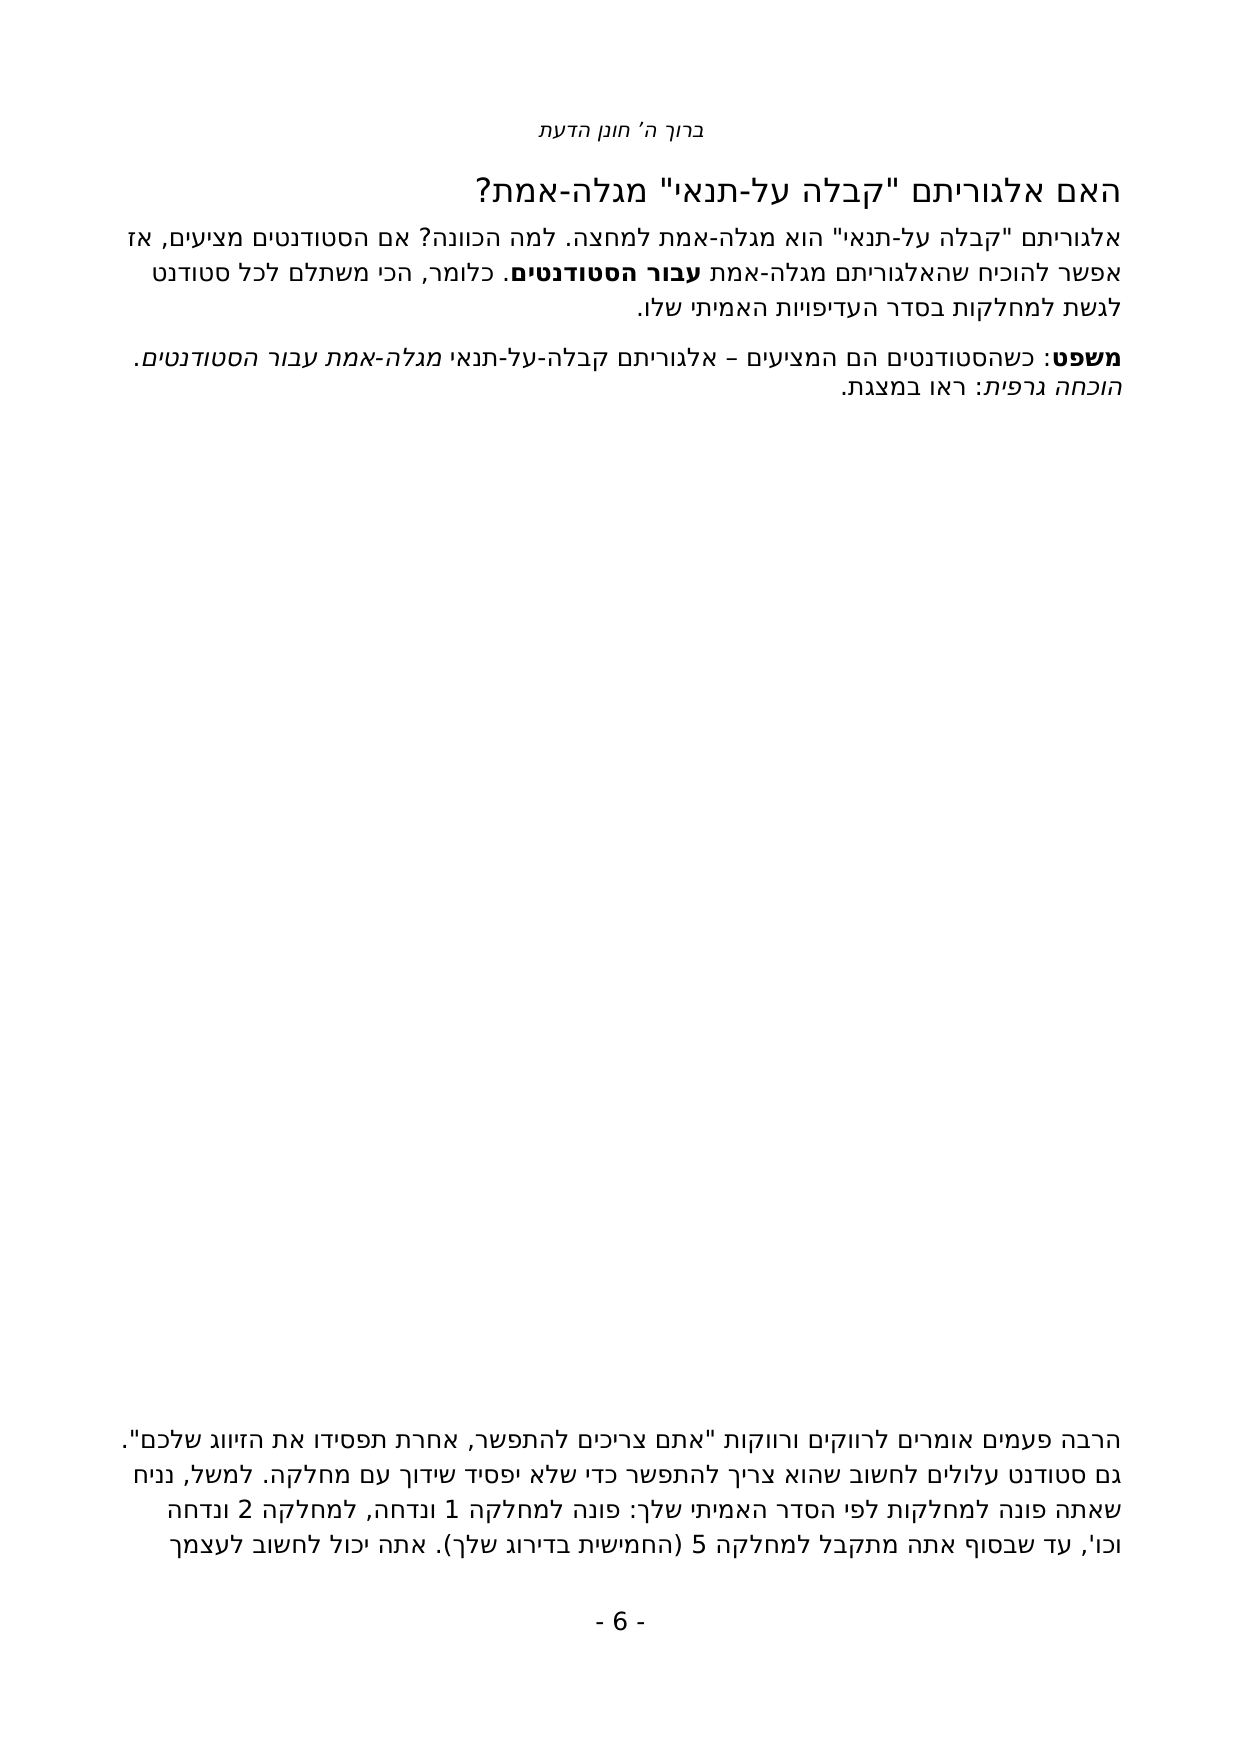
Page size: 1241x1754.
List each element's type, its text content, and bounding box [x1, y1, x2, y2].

list ס0 הגיע למחלקה שא(ס0). [118, 1163, 1047, 1192]
text משפט: כשהסטודנטים הם המציעים – אלגוריתם קבלה-על-תנאי מגלה-אמת עבור הסטודנטים. [118, 343, 1122, 372]
text משפט שקול: יהי שידוך-א (שא) שידוך כלשהו שהוא יציב על-פי פרופיל-העדפות נתון פא. [118, 521, 1122, 550]
list מקרה א: ס2 לא שווה ל-ס0. כיוון שההבדל היחיד בין הפרופילים הוא בהעדפות של ס0, נובע מהמשפט הקודם ש-ס2 רוצה את שא(ס2) יותר מאת שא(ס1), גם בפרופיל פב. כיוון שבמצב ב הסטודנטים יורדים מהחלקה הטובה לגרועה, נובע מכך ש-ס2 נדחה מ-שא(ס2) לפני שהספיק להגיע ל-שא(ס1). אבל זו סתירה להנחתנו ש-ס1 היה הראשון שנדחה. [118, 842, 1084, 988]
text [לפני שתקראו את ההוכחה, ודאו שאתם מבינים למה שני המשפטים שקולים!] [118, 667, 1122, 696]
text אז הסטודנט ס0 רוצה את המחלקה שב(ס0) לפחות כמו את המחלקה שא(ס0), בהתאם להעדפות שלו בפרופיל פב. [118, 609, 1122, 667]
text הרבה פעמים אומרים לרווקים ורווקות "אתם צריכים להתפשר, אחרת תפסידו את הזיווג שלכם". גם סטודנט עלולים לחשוב שהוא צריך להתפשר כדי שלא יפסיד שידוך עם מחלקה. למשל, נניח שאתה פונה למחלקות לפי הסדר האמיתי שלך: פונה למחלקה 1 ונדחה, למחלקה 2 ונדחה וכו', עד שבסוף אתה מתקבל למחלקה 5 (החמישית בדירוג שלך). אתה יכול לחשוב לעצמך [118, 1425, 1122, 1559]
list מקרה ב: ס2 הוא ס0. לפי ההנחה-בשלילה בתחילת ההוכחה, ס0 בפרופיל פב רוצה את שא(ס0) יותר מאת שב(ס0). מכאן שבמצב ב, בשלב כלשהו, המחלקה שא(ס0) דחתה את ס0. כיוון ש-ס0 אינו הראשון שנדחה (הראשון הוא ס1), סדר האירועים במצב ב חייב להיות כזה: [118, 988, 1084, 1104]
text אלגוריתם "קבלה על-תנאי" הוא מגלה-אמת למחצה. למה הכוונה? אם הסטודנטים מציעים, אז אפשר להוכיח שהאלגוריתם מגלה-אמת עבור הסטודנטים. כלומר, הכי משתלם לכל סטודנט לגשת למחלקות בסדר העדיפויות האמיתי שלו. [118, 223, 1122, 322]
text יהי שידוך-ב (שב) שידוך המתקבל ע"י אלגוריתם קבלה-על-תנאי שבו הסטודנטים מציעים, עם פרופיל-העדפות פב, שהוא זהה ל-פא פרט להעדפות של סטודנט אחד כלשהו ס0. [118, 550, 1122, 609]
subtitle האם אלגוריתם "קבלה על-תנאי" מגלה-אמת? [118, 172, 1122, 211]
text הוכחה חלקית: נניח בשלילה שהסטודנט ס0 בפרופיל פב רוצה את שא(ס0) יותר מאת שב(ס0). אם כך, במצב ב הסטודנט ס0 נדחה ע"י שא(ס0). יהי ס1 הסטודנט הראשון שנדחה ע"י שא(ס1). זה אומר שהמחלקה שא(ס1) קיבלה הצעה מסטודנט אחר כלשהו ס2, שהיא רוצה יותר מ-ס1. כיוון ששידוך א יציב לפי פרופיל פא, הסטודנט ס2 רוצה את שא(ס2) יותר מאת שא(ס1), לפי פרופיל פא. עכשיו יש שני מקרים: [118, 696, 1122, 842]
list ס1 הגיע למחלקה שא(ס1). [118, 1104, 1047, 1134]
list סטודנט אחר, נניח ס3, הגיע למחלקה שא(ס0) וגרם לה לדחות את ס0. [118, 1192, 1047, 1221]
text מכאן, שהמחלקה שא(ס0) מעדיפה את ס3 על-פני ס0. כיוון ששידוך א יציב, נובע מכך שהסטודנט ס3 מעדיף את שא(ס3) על-פני שא(ס0). מכאן שבמצב ב, ס3 נדחה מ-שא(ס3) לפני שהגיע ל-שא(ס0). זו סתירה להנחה ש-ס1 היה הראשון שנדחה. *** [118, 1250, 1122, 1349]
text הוכחה גרפית: ראו במצגת. [118, 372, 1122, 401]
list ס0 הגיע למחלקה שא(ס1) וגרם לה לדחות את ס1. [118, 1134, 1047, 1163]
text הוכחה חלופית חלקית (עם "חור"): [118, 492, 1122, 521]
list ס0 הגיע בסוף למחלקה שב(ס0). [118, 1221, 1047, 1250]
